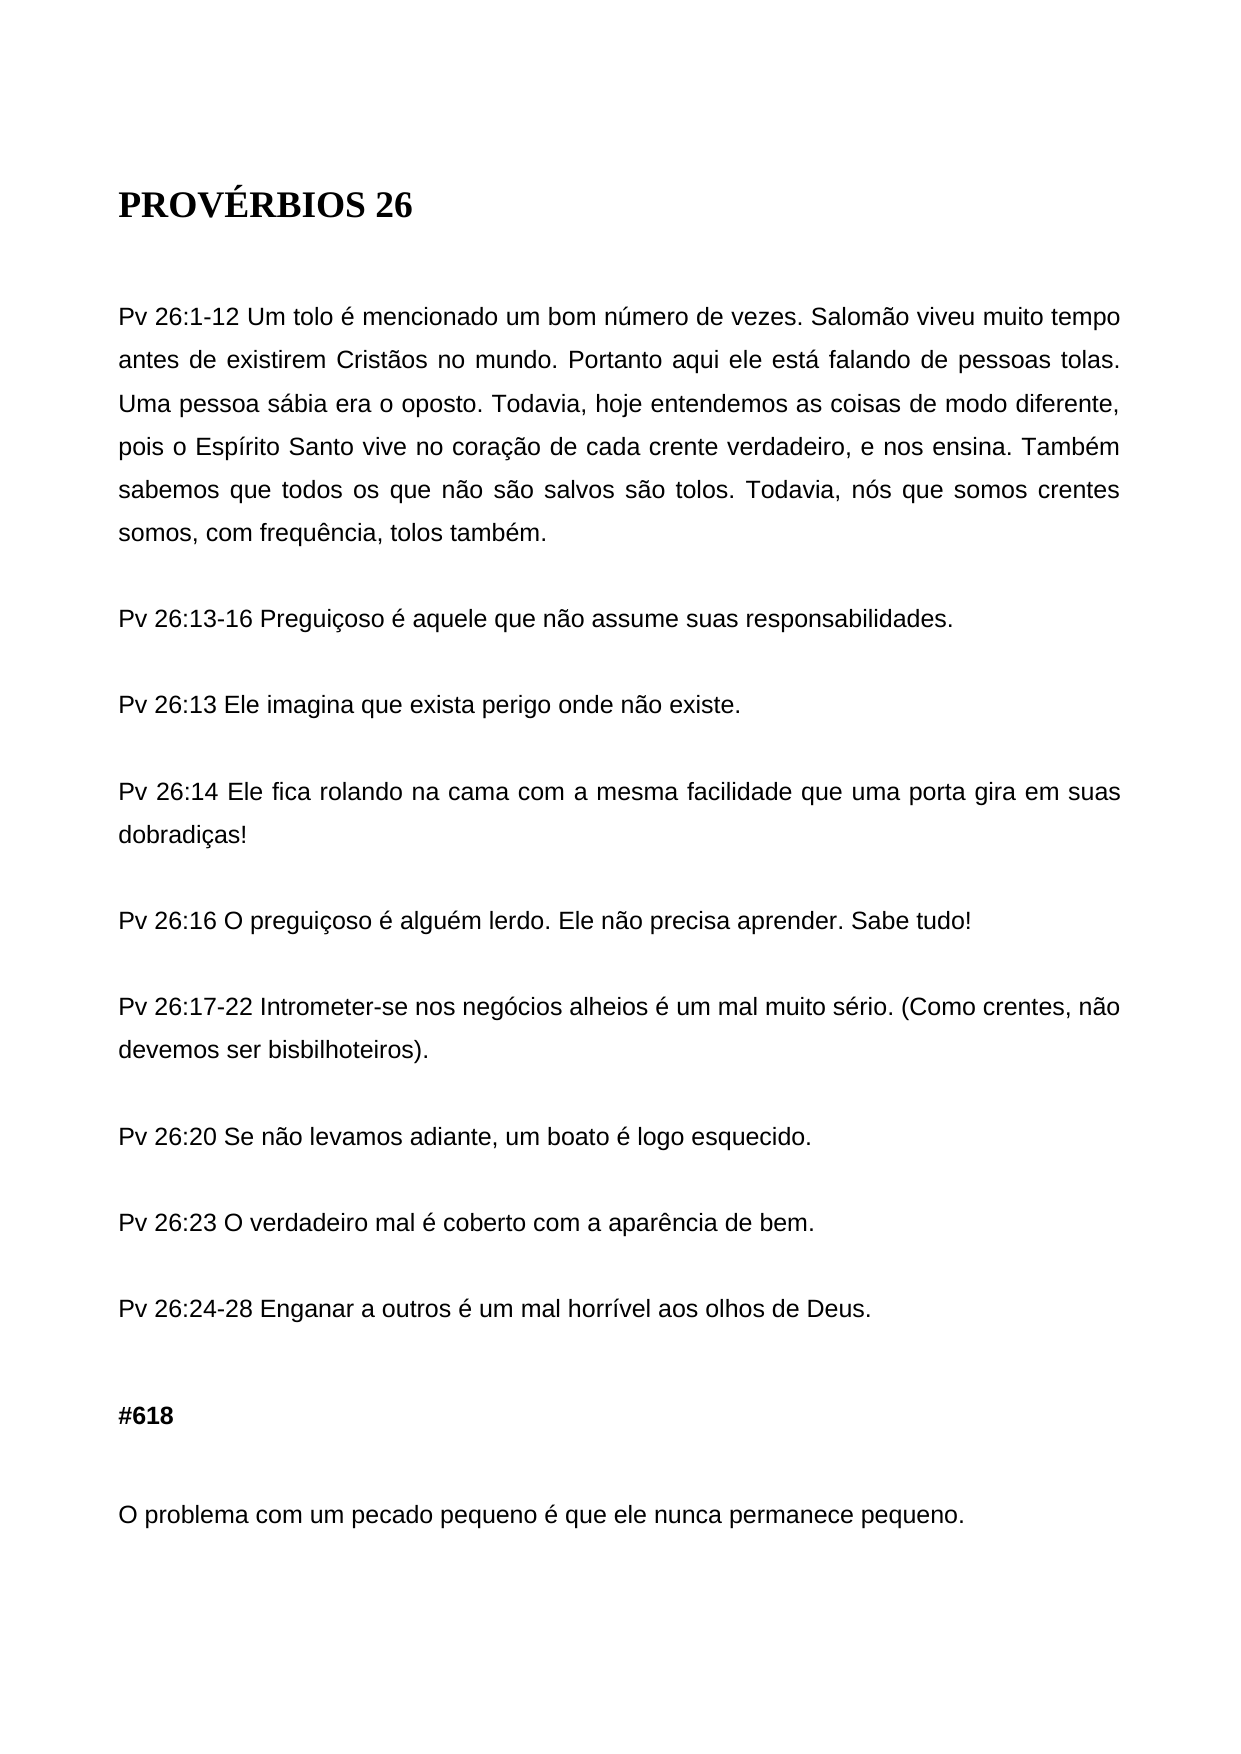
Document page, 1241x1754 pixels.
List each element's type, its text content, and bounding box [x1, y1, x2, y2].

text Pv 26:1-12 Um tolo é mencionado um bom número de vezes. Salomão viveu muito tempo antes de existirem Cristãos no mundo. Portanto aqui ele está falando de pessoas tolas. Uma pessoa sábia era o oposto. Todavia, hoje entendemos as coisas de modo diferente, pois o Espírito Santo vive no coração de cada crente verdadeiro, e nos ensina. Também sabemos que todos os que não são salvos são tolos. Todavia, nós que somos crentes somos, com frequência, tolos também. [118, 302, 1122, 547]
subtitle PROVÉRBIOS 26 [118, 182, 1122, 225]
text Pv 26:20 Se não levamos adiante, um boato é logo esquecido. [118, 1122, 1122, 1151]
text Pv 26:17-22 Intrometer-se nos negócios alheios é um mal muito sério. (Como crentes, não devemos ser bisbilhoteiros). [118, 992, 1122, 1064]
text Pv 26:14 Ele fica rolando na cama com a mesma facilidade que uma porta gira em suas dobradiças! [118, 777, 1122, 849]
text Pv 26:13 Ele imagina que exista perigo onde não existe. [118, 691, 1122, 719]
text O problema com um pecado pequeno é que ele nunca permanece pequeno. [118, 1500, 1122, 1529]
text Pv 26:13-16 Preguiçoso é aquele que não assume suas responsabilidades. [118, 604, 1122, 633]
text Pv 26:16 O preguiçoso é alguém lerdo. Ele não precisa aprender. Sabe tudo! [118, 906, 1122, 935]
subtitle #618 [118, 1401, 1122, 1430]
text Pv 26:23 O verdadeiro mal é coberto com a aparência de bem. [118, 1208, 1122, 1237]
text Pv 26:24-28 Enganar a outros é um mal horrível aos olhos de Deus. [118, 1294, 1122, 1323]
